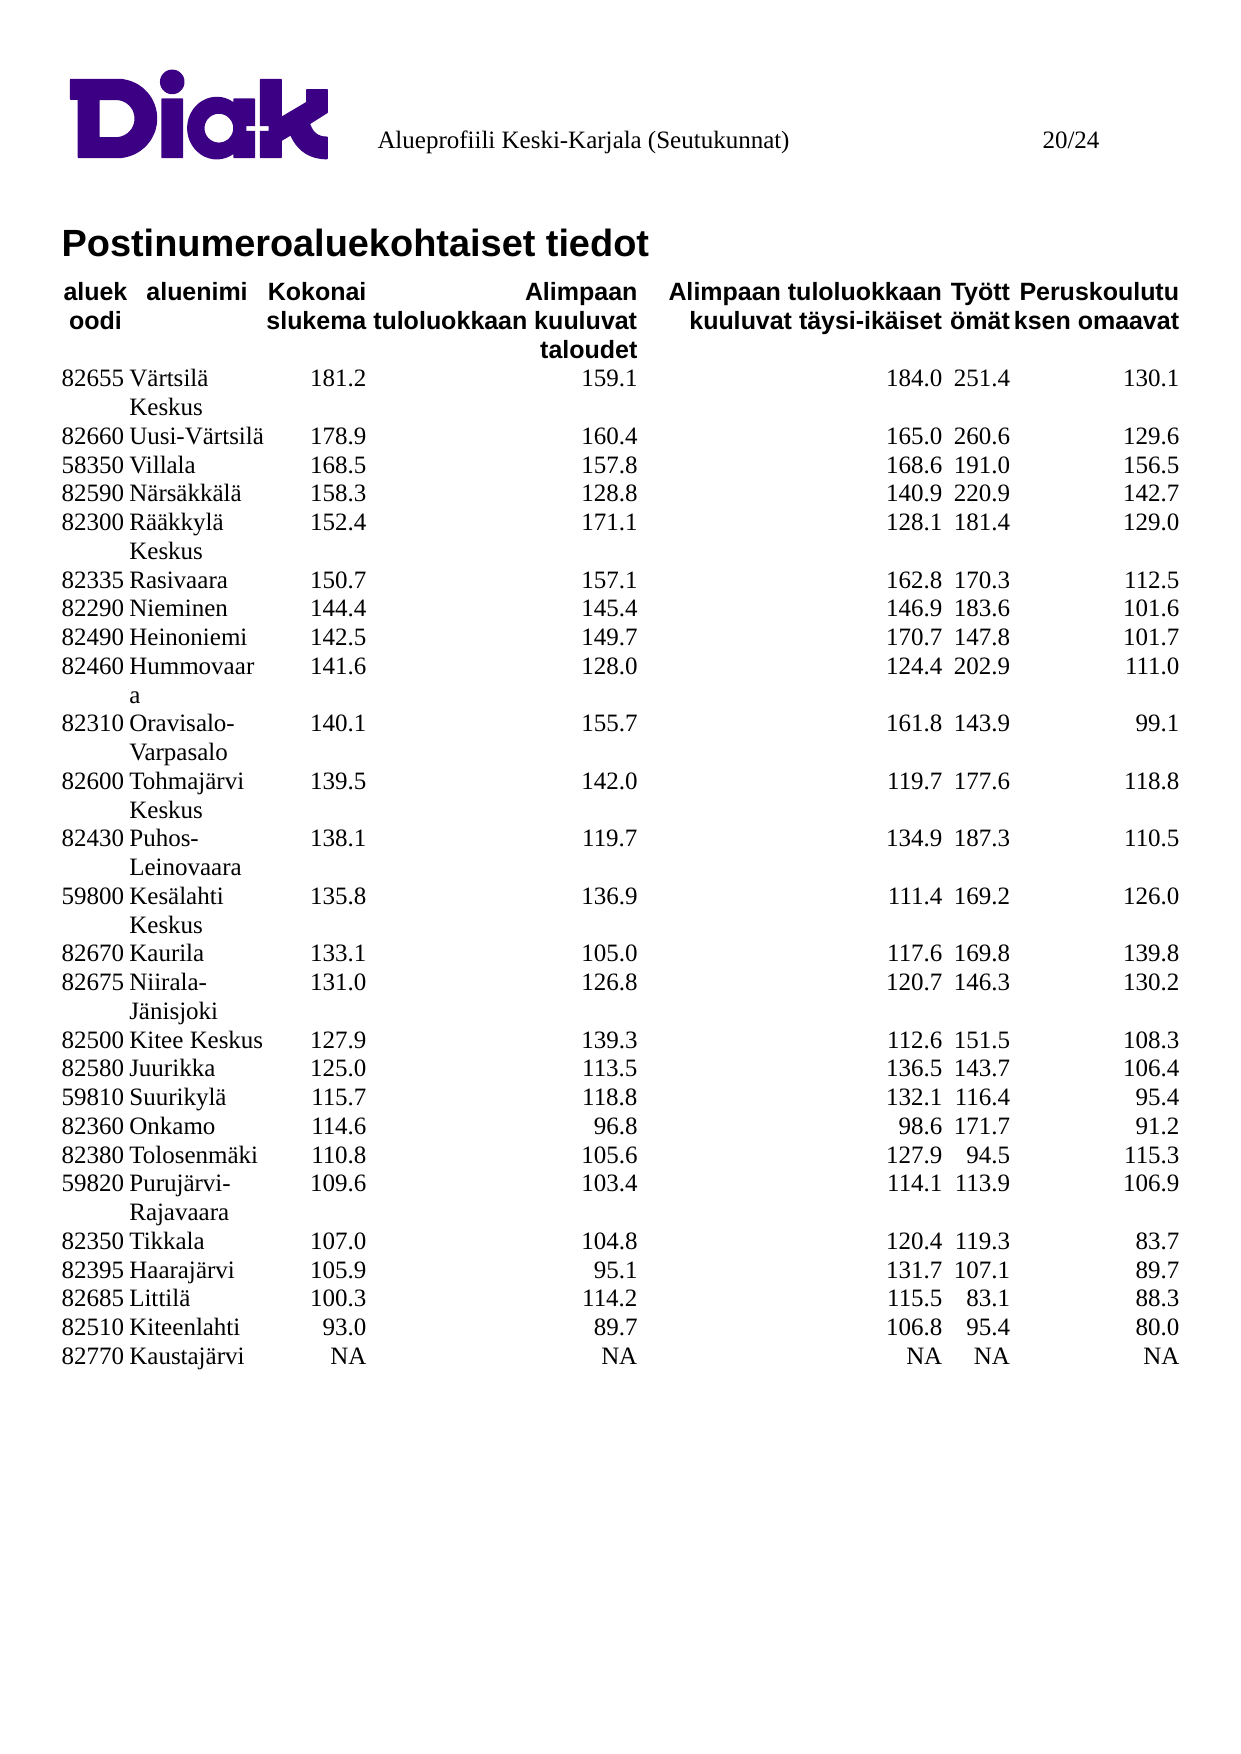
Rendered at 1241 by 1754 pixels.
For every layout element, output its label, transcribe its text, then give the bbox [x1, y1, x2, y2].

table_cell 82590 [61, 479, 129, 507]
table_header Alimpaan tuloluokkaan kuuluvat taloudet [366, 277, 637, 363]
table_cell 119.3 [942, 1226, 1010, 1255]
table_cell 108.3 [1010, 1025, 1179, 1053]
table_cell Kitee Keskus [129, 1025, 264, 1053]
table_cell 82655 [61, 364, 129, 421]
table_cell 82335 [61, 565, 129, 593]
table_cell Värtsilä Keskus [129, 364, 264, 421]
table_cell 187.3 [942, 824, 1010, 881]
table_cell 119.7 [366, 824, 637, 881]
table_cell 82290 [61, 594, 129, 622]
table_cell 93.0 [265, 1312, 366, 1341]
table_cell 120.4 [637, 1226, 942, 1255]
table_cell 129.0 [1010, 507, 1179, 565]
table_cell 111.0 [1010, 651, 1179, 708]
table_cell 82430 [61, 824, 129, 881]
table_cell Hummovaara [129, 651, 264, 708]
table_cell Kaurila [129, 939, 264, 967]
table_cell 59800 [61, 881, 129, 938]
table_cell 114.2 [366, 1284, 637, 1312]
table_cell 130.1 [1010, 364, 1179, 421]
table_cell 82300 [61, 507, 129, 565]
table_cell NA [366, 1341, 637, 1370]
table_cell Villala [129, 450, 264, 478]
table_cell 126.8 [366, 967, 637, 1025]
table_cell 124.4 [637, 651, 942, 708]
table_cell 82395 [61, 1255, 129, 1283]
table_cell NA [637, 1341, 942, 1370]
table_cell 125.0 [265, 1054, 366, 1082]
table_cell 82380 [61, 1140, 129, 1168]
table_cell 112.6 [637, 1025, 942, 1053]
table_header aluekoodi [61, 277, 129, 363]
table_cell 115.3 [1010, 1140, 1179, 1168]
table_cell Suurikylä [129, 1082, 264, 1111]
table_cell Rääkkylä Keskus [129, 507, 264, 565]
table_cell 159.1 [366, 364, 637, 421]
table_cell 94.5 [942, 1140, 1010, 1168]
table_cell 142.7 [1010, 479, 1179, 507]
table_cell 82310 [61, 709, 129, 766]
table_cell Tikkala [129, 1226, 264, 1255]
table_cell 147.8 [942, 622, 1010, 651]
table_cell 82510 [61, 1312, 129, 1341]
table_cell 220.9 [942, 479, 1010, 507]
table_cell 131.0 [265, 967, 366, 1025]
table_cell 114.1 [637, 1169, 942, 1226]
table_cell 168.5 [265, 450, 366, 478]
table_cell 82500 [61, 1025, 129, 1053]
table_cell 106.8 [637, 1312, 942, 1341]
table_cell 142.0 [366, 766, 637, 823]
table_cell NA [942, 1341, 1010, 1370]
table_header Peruskoulutuksen omaavat [1010, 277, 1179, 363]
table_cell Juurikka [129, 1054, 264, 1082]
table_cell 169.2 [942, 881, 1010, 938]
table_cell 177.6 [942, 766, 1010, 823]
table_cell 107.1 [942, 1255, 1010, 1283]
table_cell NA [1010, 1341, 1179, 1370]
table_cell 169.8 [942, 939, 1010, 967]
table_cell 95.4 [942, 1312, 1010, 1341]
table_cell 106.4 [1010, 1054, 1179, 1082]
table_cell 155.7 [366, 709, 637, 766]
table_cell 130.2 [1010, 967, 1179, 1025]
table_cell 96.8 [366, 1111, 637, 1140]
table_cell 131.7 [637, 1255, 942, 1283]
table_header aluenimi [129, 277, 264, 363]
table_cell 135.8 [265, 881, 366, 938]
table_cell 82675 [61, 967, 129, 1025]
table_cell 104.8 [366, 1226, 637, 1255]
table_cell NA [265, 1341, 366, 1370]
table_cell 184.0 [637, 364, 942, 421]
table_cell 119.7 [637, 766, 942, 823]
table_cell Haarajärvi [129, 1255, 264, 1283]
table_cell Uusi-Värtsilä [129, 421, 264, 450]
table_cell 136.9 [366, 881, 637, 938]
table_cell Onkamo [129, 1111, 264, 1140]
table_cell 112.5 [1010, 565, 1179, 593]
table_cell 83.7 [1010, 1226, 1179, 1255]
table_cell 126.0 [1010, 881, 1179, 938]
table_cell 151.5 [942, 1025, 1010, 1053]
subtitle Postinumeroaluekohtaiset tiedot [61, 221, 1179, 265]
table_header Alimpaan tuloluokkaan kuuluvat täysi-ikäiset [637, 277, 942, 363]
table_cell 89.7 [366, 1312, 637, 1341]
table_cell 118.8 [366, 1082, 637, 1111]
table_cell 114.6 [265, 1111, 366, 1140]
table_cell Rasivaara [129, 565, 264, 593]
table_cell 168.6 [637, 450, 942, 478]
table_cell 140.9 [637, 479, 942, 507]
table_cell Purujärvi-Rajavaara [129, 1169, 264, 1226]
table_cell 82460 [61, 651, 129, 708]
table_cell 82350 [61, 1226, 129, 1255]
table_cell 170.7 [637, 622, 942, 651]
table_cell 82600 [61, 766, 129, 823]
table_cell 191.0 [942, 450, 1010, 478]
table_cell Kaustajärvi [129, 1341, 264, 1370]
table_cell 103.4 [366, 1169, 637, 1226]
table_cell Nieminen [129, 594, 264, 622]
table_cell 146.9 [637, 594, 942, 622]
table_cell 165.0 [637, 421, 942, 450]
table_cell Littilä [129, 1284, 264, 1312]
table_cell 107.0 [265, 1226, 366, 1255]
table_cell 162.8 [637, 565, 942, 593]
table_cell 171.1 [366, 507, 637, 565]
table_cell 150.7 [265, 565, 366, 593]
table_cell 118.8 [1010, 766, 1179, 823]
table_cell Niirala-Jänisjoki [129, 967, 264, 1025]
table_cell Tolosenmäki [129, 1140, 264, 1168]
table_cell 115.7 [265, 1082, 366, 1111]
table_cell 110.5 [1010, 824, 1179, 881]
table_cell 139.5 [265, 766, 366, 823]
table_cell 183.6 [942, 594, 1010, 622]
table_cell 143.7 [942, 1054, 1010, 1082]
table_cell 82685 [61, 1284, 129, 1312]
table_cell 59810 [61, 1082, 129, 1111]
table_cell 98.6 [637, 1111, 942, 1140]
table_cell 178.9 [265, 421, 366, 450]
table_cell Oravisalo-Varpasalo [129, 709, 264, 766]
table_cell 82490 [61, 622, 129, 651]
table_cell 160.4 [366, 421, 637, 450]
table_cell 145.4 [366, 594, 637, 622]
table_cell Heinoniemi [129, 622, 264, 651]
table_cell 113.5 [366, 1054, 637, 1082]
table_cell 113.9 [942, 1169, 1010, 1226]
table_cell 110.8 [265, 1140, 366, 1168]
table_cell 105.9 [265, 1255, 366, 1283]
table_cell Kesälahti Keskus [129, 881, 264, 938]
table_cell 82360 [61, 1111, 129, 1140]
table_cell 106.9 [1010, 1169, 1179, 1226]
table_cell 120.7 [637, 967, 942, 1025]
table_cell 143.9 [942, 709, 1010, 766]
table_cell 146.3 [942, 967, 1010, 1025]
table_cell 82670 [61, 939, 129, 967]
table_cell 202.9 [942, 651, 1010, 708]
table_cell 181.4 [942, 507, 1010, 565]
table_cell 260.6 [942, 421, 1010, 450]
table_cell Kiteenlahti [129, 1312, 264, 1341]
table_cell 82770 [61, 1341, 129, 1370]
table_cell 99.1 [1010, 709, 1179, 766]
table_cell 161.8 [637, 709, 942, 766]
table_cell 156.5 [1010, 450, 1179, 478]
table_cell Närsäkkälä [129, 479, 264, 507]
table_cell 132.1 [637, 1082, 942, 1111]
table_cell 91.2 [1010, 1111, 1179, 1140]
table_cell 127.9 [637, 1140, 942, 1168]
table_cell 88.3 [1010, 1284, 1179, 1312]
table_cell 141.6 [265, 651, 366, 708]
table_cell 82580 [61, 1054, 129, 1082]
table_cell 105.0 [366, 939, 637, 967]
table_cell 111.4 [637, 881, 942, 938]
table_cell 128.1 [637, 507, 942, 565]
table_cell 115.5 [637, 1284, 942, 1312]
table_cell 58350 [61, 450, 129, 478]
table_cell 136.5 [637, 1054, 942, 1082]
table_cell 116.4 [942, 1082, 1010, 1111]
table_cell 149.7 [366, 622, 637, 651]
table_cell 133.1 [265, 939, 366, 967]
table_cell 127.9 [265, 1025, 366, 1053]
table_cell 89.7 [1010, 1255, 1179, 1283]
table_cell 80.0 [1010, 1312, 1179, 1341]
table_cell 117.6 [637, 939, 942, 967]
table_cell 128.8 [366, 479, 637, 507]
table_cell 83.1 [942, 1284, 1010, 1312]
table_cell 152.4 [265, 507, 366, 565]
table_cell 59820 [61, 1169, 129, 1226]
table_cell 139.8 [1010, 939, 1179, 967]
table_cell 140.1 [265, 709, 366, 766]
table_cell 129.6 [1010, 421, 1179, 450]
table_cell 109.6 [265, 1169, 366, 1226]
table_cell 170.3 [942, 565, 1010, 593]
table_cell 100.3 [265, 1284, 366, 1312]
table_cell 157.8 [366, 450, 637, 478]
table_cell 101.7 [1010, 622, 1179, 651]
table_cell 134.9 [637, 824, 942, 881]
table_cell 138.1 [265, 824, 366, 881]
table_cell 128.0 [366, 651, 637, 708]
table_cell 142.5 [265, 622, 366, 651]
table_cell 157.1 [366, 565, 637, 593]
table_cell Puhos-Leinovaara [129, 824, 264, 881]
table_cell 95.4 [1010, 1082, 1179, 1111]
table_cell 181.2 [265, 364, 366, 421]
table_cell 101.6 [1010, 594, 1179, 622]
table_cell 105.6 [366, 1140, 637, 1168]
table_cell 82660 [61, 421, 129, 450]
table_cell Tohmajärvi Keskus [129, 766, 264, 823]
table_header Työttömät [942, 277, 1010, 363]
table_header Kokonaislukema [265, 277, 366, 363]
table_cell 251.4 [942, 364, 1010, 421]
table_cell 144.4 [265, 594, 366, 622]
table_cell 171.7 [942, 1111, 1010, 1140]
table_cell 139.3 [366, 1025, 637, 1053]
table_cell 158.3 [265, 479, 366, 507]
table_cell 95.1 [366, 1255, 637, 1283]
